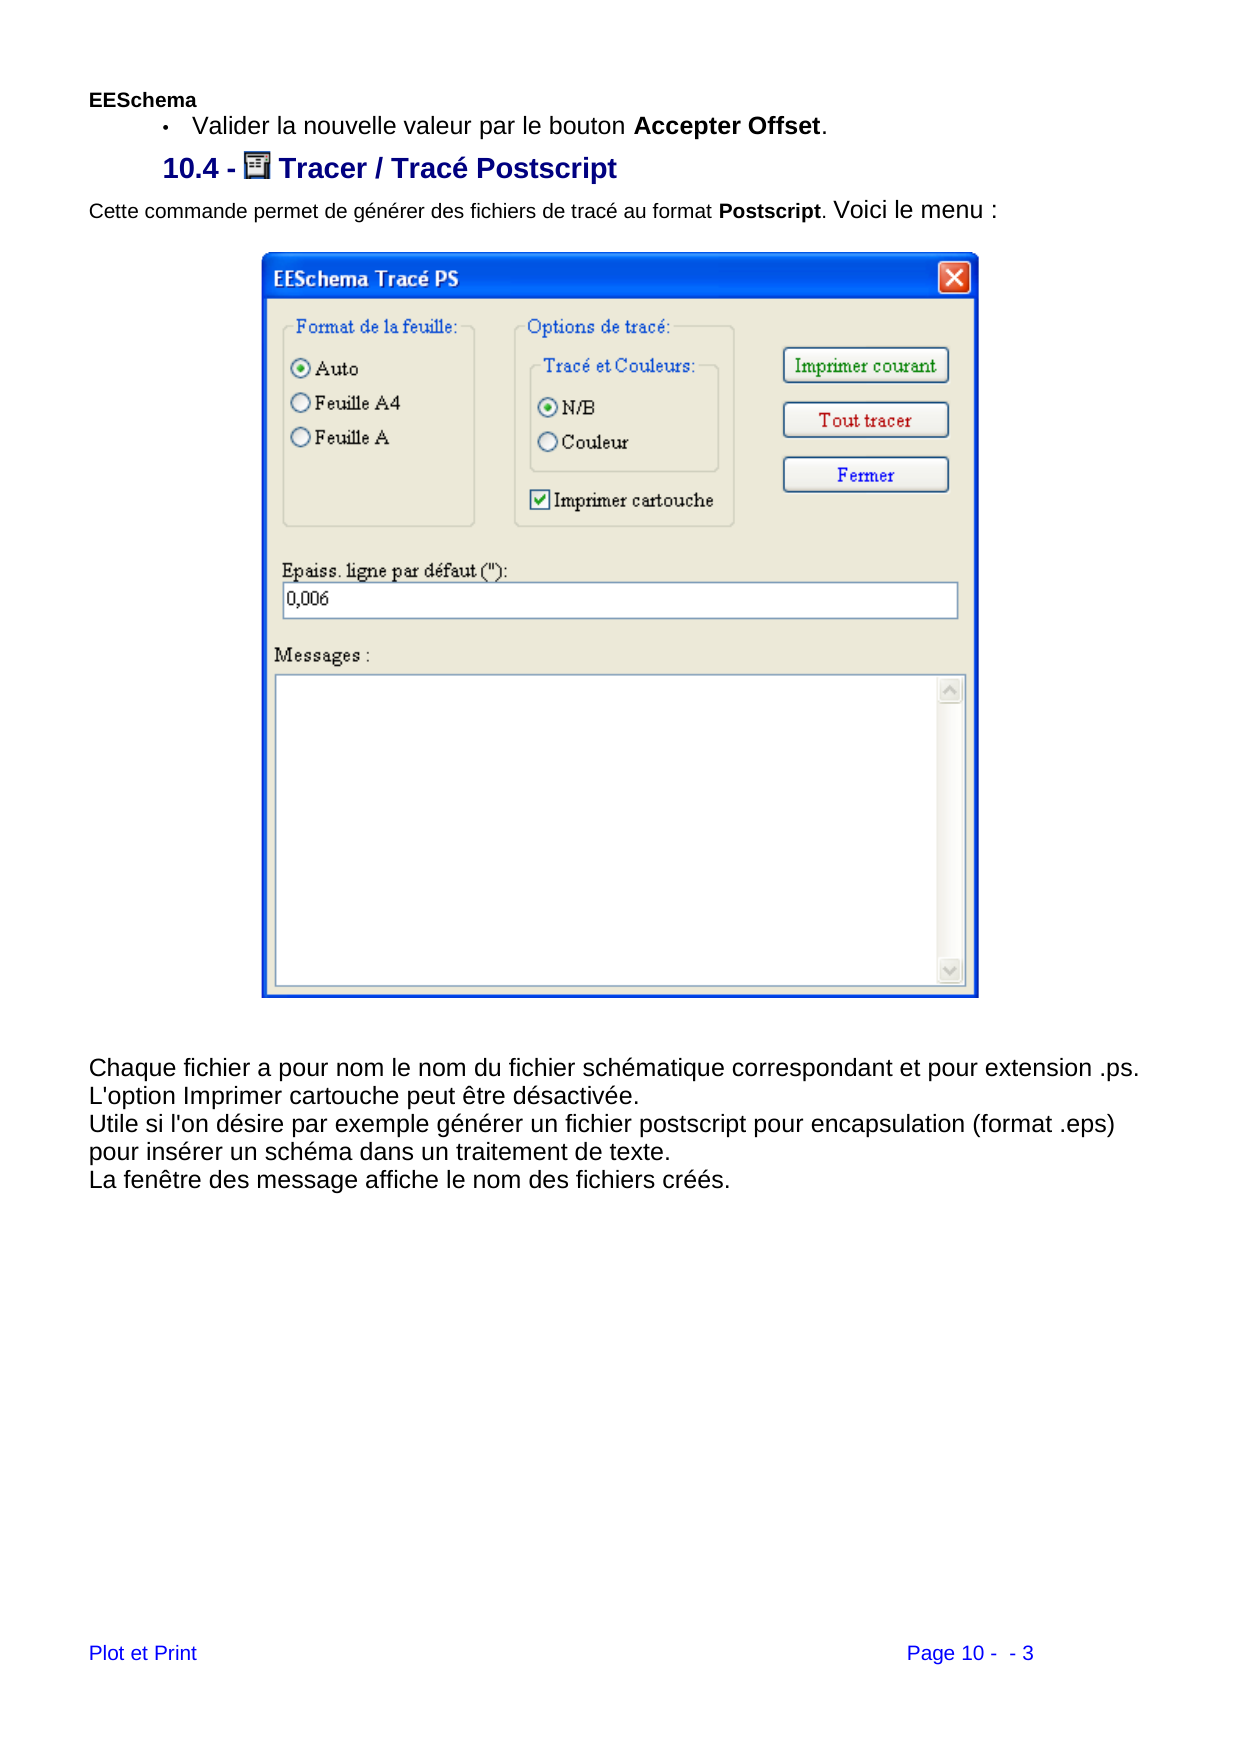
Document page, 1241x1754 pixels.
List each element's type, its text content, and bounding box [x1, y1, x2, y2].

text L'option Imprimer cartouche peut être désactivée. [88, 1082, 1152, 1110]
text Cette commande permet de générer des fichiers de tracé au format Postscript. Voici le menu : [88, 196, 1152, 224]
text Utile si l'on désire par exemple générer un fichier postscript pour encapsulation (format .eps) pour insérer un schéma dans un traitement de texte. [88, 1110, 1152, 1166]
subtitle Tracer / Tracé Postscript [89, 152, 1152, 184]
text Chaque fichier a pour nom le nom du fichier schématique correspondant et pour extension .ps. [88, 1054, 1152, 1082]
picture [243, 151, 271, 179]
text La fenêtre des message affiche le nom des fichiers créés. [88, 1166, 1152, 1194]
list Valider la nouvelle valeur par le bouton Accepter Offset. [162, 112, 1152, 140]
picture [261, 252, 979, 998]
